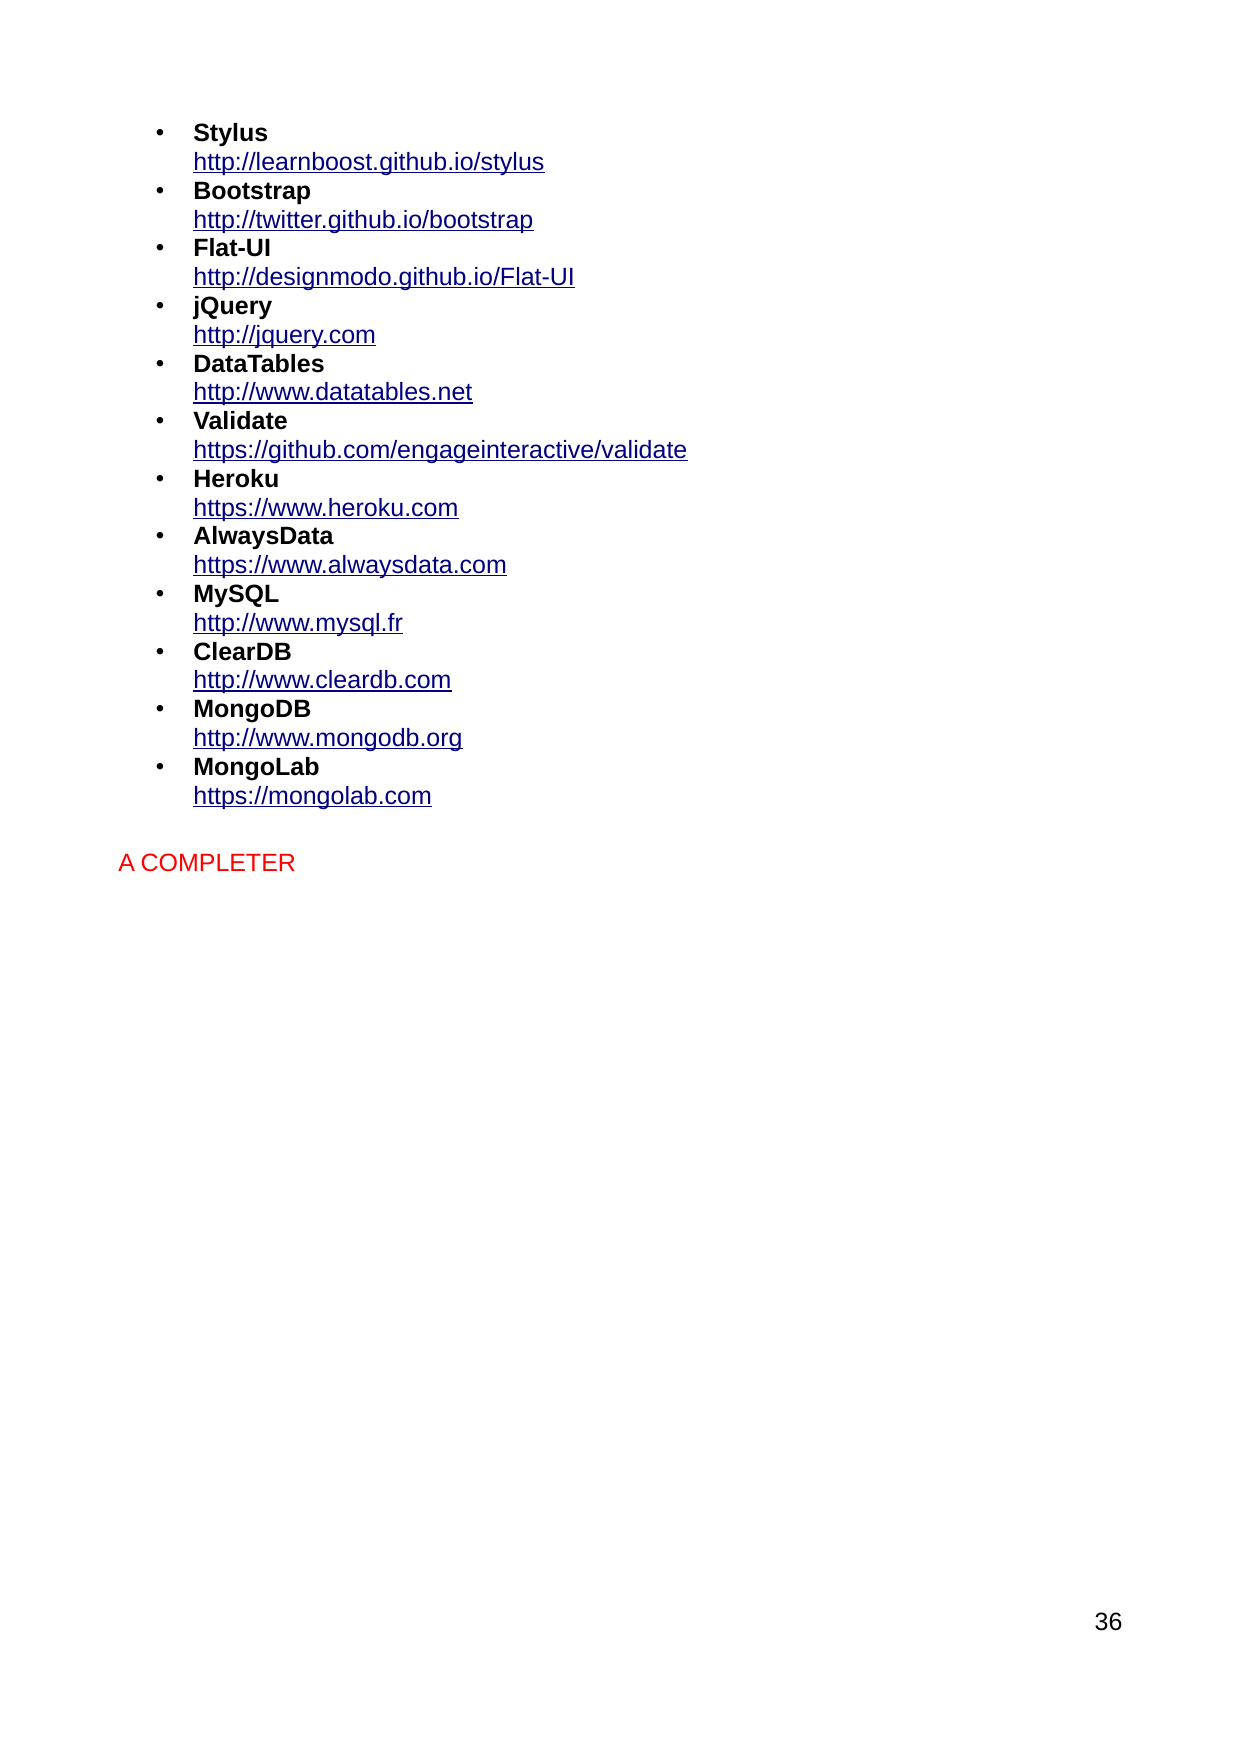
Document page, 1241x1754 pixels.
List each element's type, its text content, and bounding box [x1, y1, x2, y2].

list http://www.mongodb.org [156, 723, 1122, 752]
list jQuery [156, 291, 1122, 320]
list DataTables [156, 348, 1122, 377]
list http://www.mysql.fr [156, 608, 1122, 637]
list http://www.cleardb.com [156, 665, 1122, 694]
list http://jquery.com [156, 320, 1122, 348]
list http://www.datatables.net [156, 377, 1122, 406]
list Validate [156, 406, 1122, 435]
list Bootstrap [156, 176, 1122, 204]
list MongoDB [156, 694, 1122, 723]
list https://www.alwaysdata.com [156, 550, 1122, 579]
list https://mongolab.com [156, 781, 1122, 809]
list Stylus [156, 118, 1122, 147]
list http://learnboost.github.io/stylus [156, 147, 1122, 176]
list http://designmodo.github.io/Flat-UI [156, 262, 1122, 291]
list https://github.com/engageinteractive/validate [156, 435, 1122, 464]
list MongoLab [156, 752, 1122, 781]
list Flat-UI [156, 233, 1122, 262]
list MySQL [156, 579, 1122, 608]
list https://www.heroku.com [156, 493, 1122, 521]
list http://twitter.github.io/bootstrap [156, 204, 1122, 233]
list ClearDB [156, 637, 1122, 665]
list Heroku [156, 464, 1122, 493]
text A COMPLETER [118, 848, 1122, 877]
list AlwaysData [156, 521, 1122, 550]
